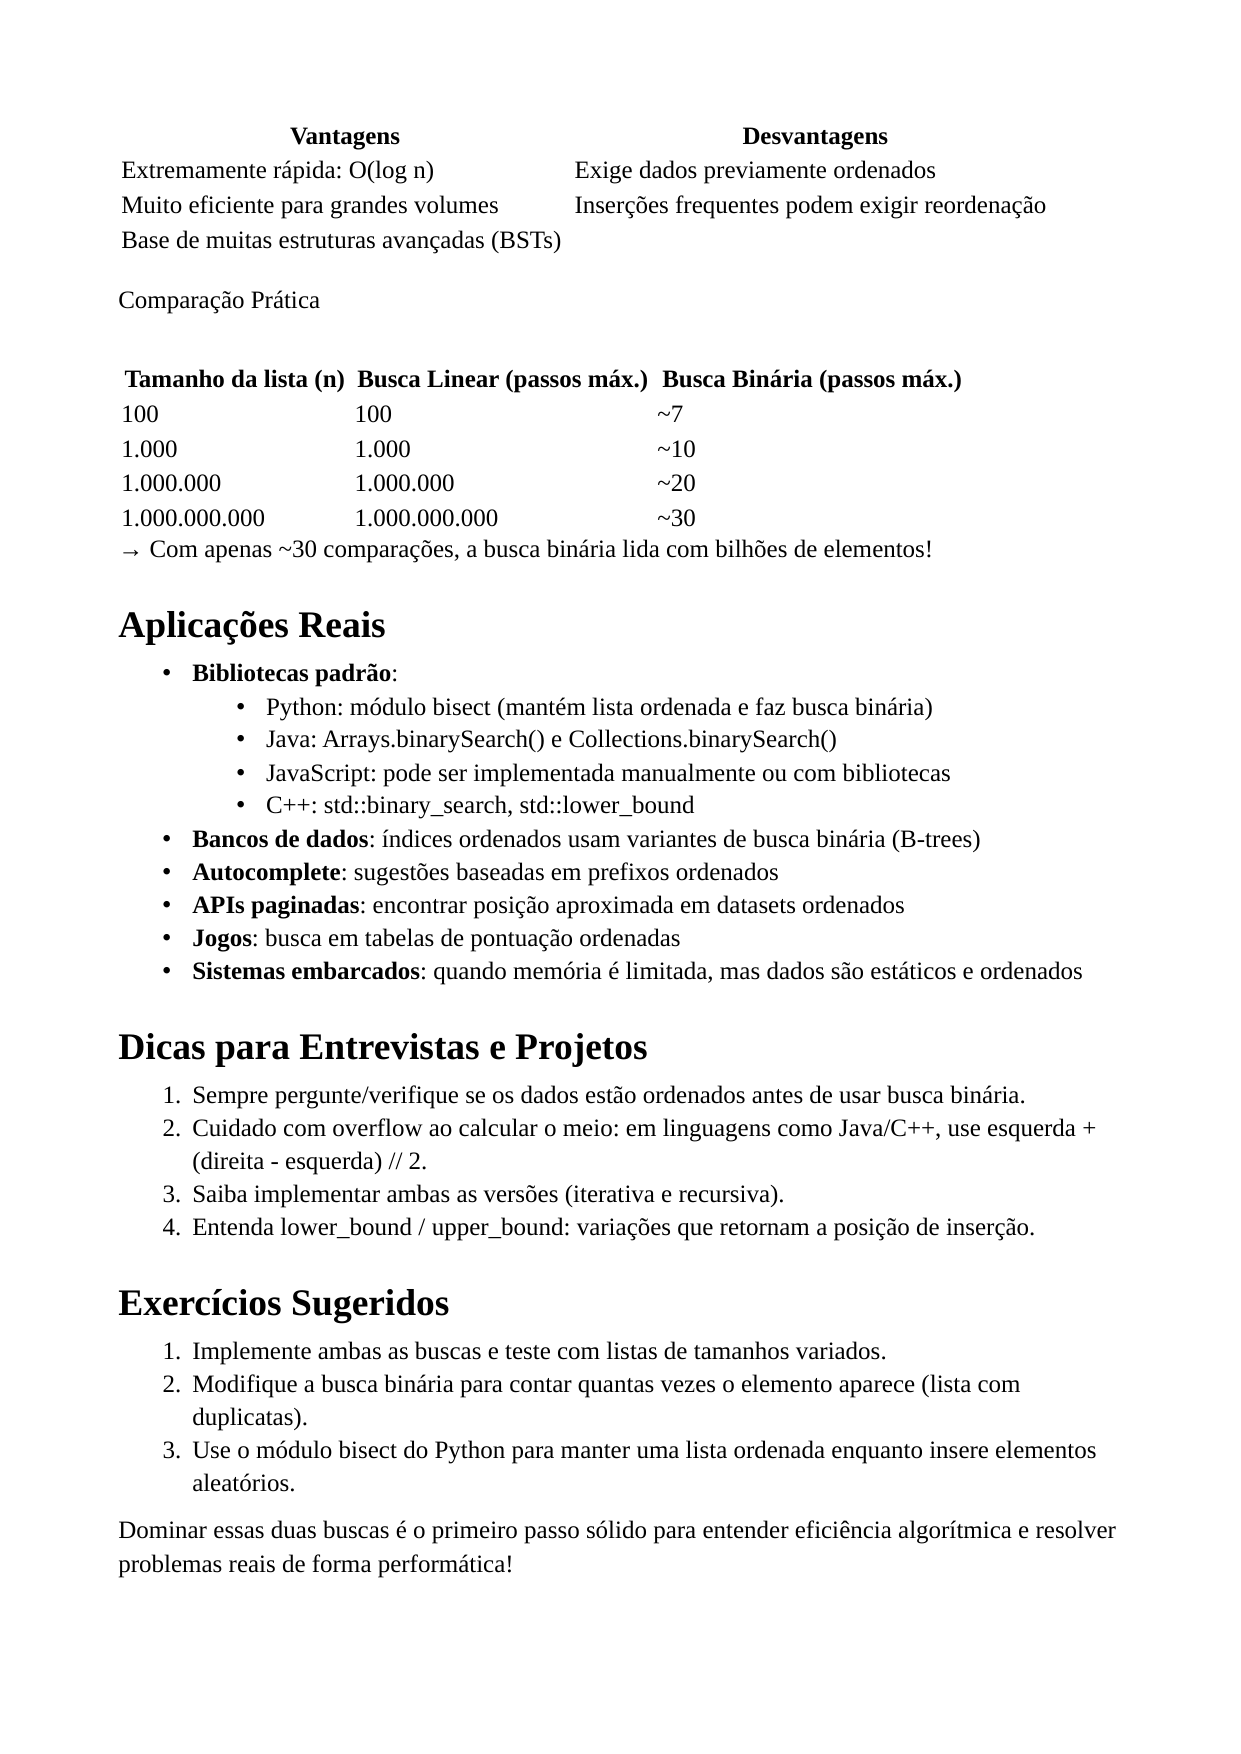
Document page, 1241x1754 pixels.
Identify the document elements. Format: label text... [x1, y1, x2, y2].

table_cell 1.000.000.000 [118, 500, 351, 534]
table_cell 1.000.000.000 [351, 500, 654, 534]
list APIs paginadas: encontrar posição aproximada em datasets ordenados [162, 890, 1122, 918]
subtitle Exercícios Sugeridos [118, 1280, 1122, 1323]
table_header Vantagens [118, 118, 571, 153]
table_cell 100 [118, 396, 351, 431]
table_cell 1.000.000 [351, 465, 654, 500]
list C++: std::binary_search, std::lower_bound [236, 791, 1122, 819]
list Python: módulo bisect (mantém lista ordenada e faz busca binária) [236, 692, 1122, 720]
table_cell ~7 [654, 396, 970, 431]
table_cell ~20 [654, 465, 970, 500]
list Implemente ambas as buscas e teste com listas de tamanhos variados. [162, 1336, 1122, 1365]
list Java: Arrays.binarySearch() e Collections.binarySearch() [236, 724, 1122, 753]
table_cell Inserções frequentes podem exigir reordenação [571, 187, 1059, 222]
subtitle Dicas para Entrevistas e Projetos [118, 1024, 1122, 1067]
table_cell 100 [351, 396, 654, 431]
table_cell [571, 222, 1059, 256]
list Entenda lower_bound / upper_bound: variações que retornam a posição de inserção. [162, 1212, 1122, 1241]
list Modifique a busca binária para contar quantas vezes o elemento aparece (lista com duplicatas). [162, 1369, 1122, 1431]
list Saiba implementar ambas as versões (iterativa e recursiva). [162, 1179, 1122, 1208]
list Use o módulo bisect do Python para manter uma lista ordenada enquanto insere elementos aleatórios. [162, 1435, 1122, 1497]
list Bancos de dados: índices ordenados usam variantes de busca binária (B-trees) [162, 824, 1122, 852]
table_cell 1.000.000 [118, 465, 351, 500]
table_header Tamanho da lista (n) [118, 362, 351, 396]
text Comparação Prática [118, 285, 1122, 314]
list Cuidado com overflow ao calcular o meio: em linguagens como Java/C++, use esquerda + (direita - esquerda) // 2. [162, 1113, 1122, 1174]
table_cell Base de muitas estruturas avançadas (BSTs) [118, 222, 571, 256]
subtitle Aplicações Reais [118, 603, 1122, 646]
list JavaScript: pode ser implementada manualmente ou com bibliotecas [236, 758, 1122, 786]
list Autocomplete: sugestões baseadas em prefixos ordenados [162, 857, 1122, 885]
table_cell ~10 [654, 431, 970, 465]
list Sistemas embarcados: quando memória é limitada, mas dados são estáticos e ordenados [162, 956, 1122, 984]
table_cell ~30 [654, 500, 970, 534]
table_header Desvantagens [571, 118, 1059, 153]
list Bibliotecas padrão: [162, 658, 1122, 687]
table_cell Muito eficiente para grandes volumes [118, 187, 571, 222]
table_header Busca Linear (passos máx.) [351, 362, 654, 396]
list Sempre pergunte/verifique se os dados estão ordenados antes de usar busca binária. [162, 1080, 1122, 1108]
text → Com apenas ~30 comparações, a busca binária lida com bilhões de elementos! [118, 534, 1122, 563]
table_cell 1.000 [351, 431, 654, 465]
text Dominar essas duas buscas é o primeiro passo sólido para entender eficiência algorítmica e resolver problemas reais de forma performática! [118, 1516, 1122, 1577]
table_cell Extremamente rápida: O(log n) [118, 153, 571, 187]
table_cell Exige dados previamente ordenados [571, 153, 1059, 187]
table_cell 1.000 [118, 431, 351, 465]
list Jogos: busca em tabelas de pontuação ordenadas [162, 923, 1122, 951]
table_header Busca Binária (passos máx.) [654, 362, 970, 396]
